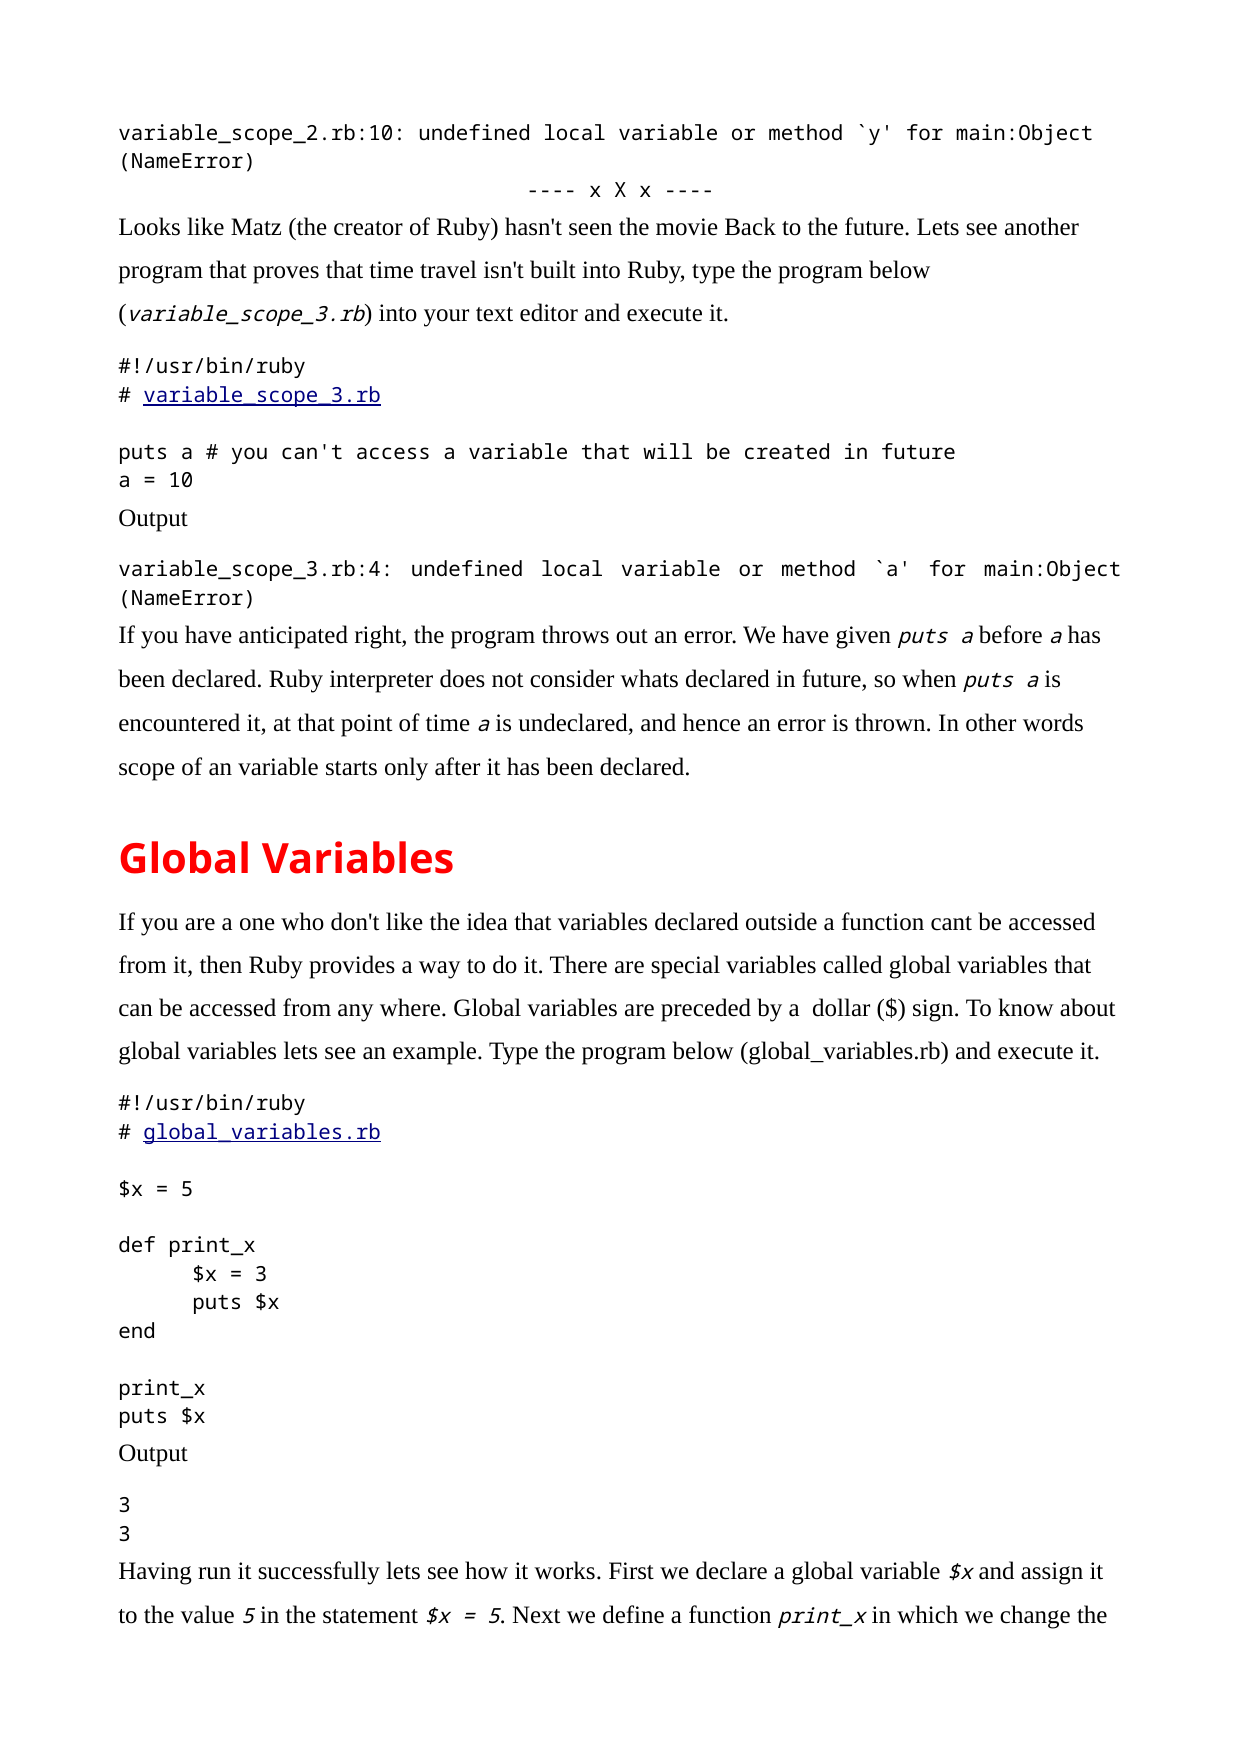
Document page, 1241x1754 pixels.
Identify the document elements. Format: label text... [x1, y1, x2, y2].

text Output [118, 503, 1122, 531]
text # global_variables.rb [118, 1117, 1122, 1145]
text #!/usr/bin/ruby [118, 1088, 1122, 1117]
subtitle Global Variables [118, 829, 1122, 886]
text def print_x [118, 1231, 1122, 1259]
text $x = 3 [118, 1259, 1122, 1287]
text variable_scope_2.rb:10: undefined local variable or method `y' for main:Object (NameError) [118, 118, 1122, 175]
text puts $x [118, 1401, 1122, 1429]
text print_x [118, 1373, 1122, 1401]
text Output [118, 1438, 1122, 1467]
text 3 [118, 1519, 1122, 1547]
text #!/usr/bin/ruby [118, 352, 1122, 380]
text end [118, 1316, 1122, 1344]
text a = 10 [118, 465, 1122, 494]
text variable_scope_3.rb:4: undefined local variable or method `a' for main:Object (NameError) [118, 554, 1122, 611]
text # variable_scope_3.rb [118, 380, 1122, 408]
text puts a # you can't access a variable that will be created in future [118, 437, 1122, 465]
text Looks like Matz (the creator of Ruby) hasn't seen the movie Back to the future. Lets see another program that proves that time travel isn't built into Ruby, type the program below (variable_scope_3.rb) into your text editor and execute it. [118, 212, 1122, 328]
text If you have anticipated right, the program throws out an error. We have given puts a before a has been declared. Ruby interpreter does not consider whats declared in future, so when puts a is encountered it, at that point of time a is undeclared, and hence an error is thrown. In other words scope of an variable starts only after it has been declared. [118, 620, 1122, 781]
text ---- x X x ---- [118, 175, 1122, 203]
text 3 [118, 1490, 1122, 1519]
text Having run it successfully lets see how it works. First we declare a global variable $x and assign it to the value 5 in the statement $x = 5. Next we define a function print_x in which we change the [118, 1556, 1122, 1629]
text $x = 5 [118, 1174, 1122, 1202]
text puts $x [118, 1287, 1122, 1316]
text If you are a one who don't like the idea that variables declared outside a function cant be accessed from it, then Ruby provides a way to do it. There are special variables called global variables that can be accessed from any where. Global variables are preceded by a dollar ($) sign. To know about global variables lets see an example. Type the program below (global_variables.rb) and execute it. [118, 907, 1122, 1065]
